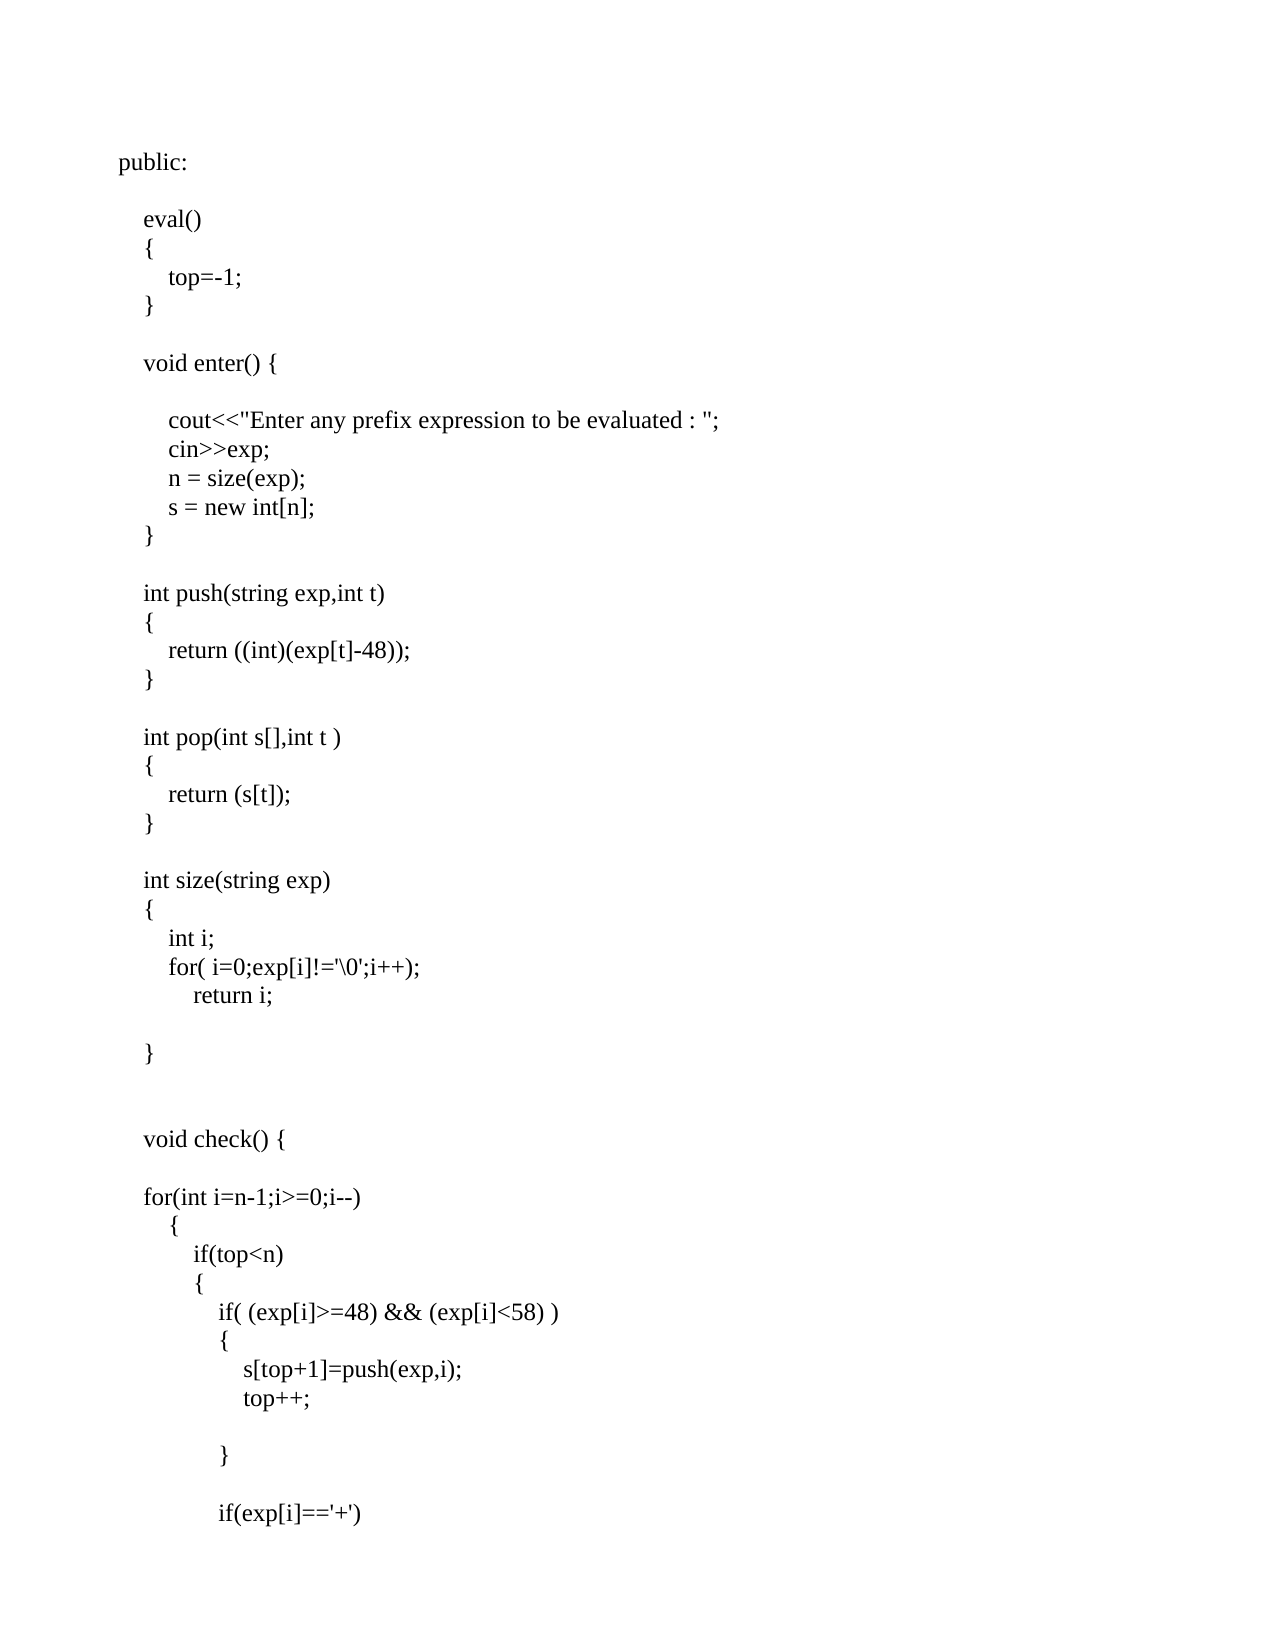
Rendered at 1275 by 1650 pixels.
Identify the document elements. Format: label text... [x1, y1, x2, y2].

text } [118, 291, 1157, 319]
text } [118, 1441, 1157, 1469]
text int i; [118, 923, 1157, 952]
text int pop(int s[],int t ) [118, 722, 1157, 751]
text eval() [118, 204, 1157, 233]
text for(int i=n-1;i>=0;i--) [118, 1182, 1157, 1211]
text } [118, 664, 1157, 693]
text s = new int[n]; [118, 492, 1157, 521]
text top=-1; [118, 262, 1157, 291]
text { [118, 607, 1157, 636]
text public: [118, 147, 1157, 176]
text if(top<n) [118, 1239, 1157, 1268]
text } [118, 1038, 1157, 1067]
text for( i=0;exp[i]!='\0';i++); [118, 952, 1157, 981]
text n = size(exp); [118, 463, 1157, 492]
text { [118, 1268, 1157, 1297]
text void enter() { [118, 348, 1157, 377]
text cin>>exp; [118, 434, 1157, 463]
text int size(string exp) [118, 866, 1157, 894]
text cout<<"Enter any prefix expression to be evaluated : "; [118, 406, 1157, 434]
text if(exp[i]=='+') [118, 1498, 1157, 1527]
text } [118, 521, 1157, 549]
text top++; [118, 1383, 1157, 1412]
text void check() { [118, 1124, 1157, 1153]
text } [118, 808, 1157, 837]
text s[top+1]=push(exp,i); [118, 1354, 1157, 1383]
text return ((int)(exp[t]-48)); [118, 636, 1157, 664]
text { [118, 751, 1157, 779]
text return (s[t]); [118, 779, 1157, 808]
text { [118, 1211, 1157, 1239]
text { [118, 233, 1157, 262]
text int push(string exp,int t) [118, 578, 1157, 607]
text { [118, 894, 1157, 923]
text { [118, 1326, 1157, 1354]
text return i; [118, 981, 1157, 1009]
text if( (exp[i]>=48) && (exp[i]<58) ) [118, 1297, 1157, 1326]
